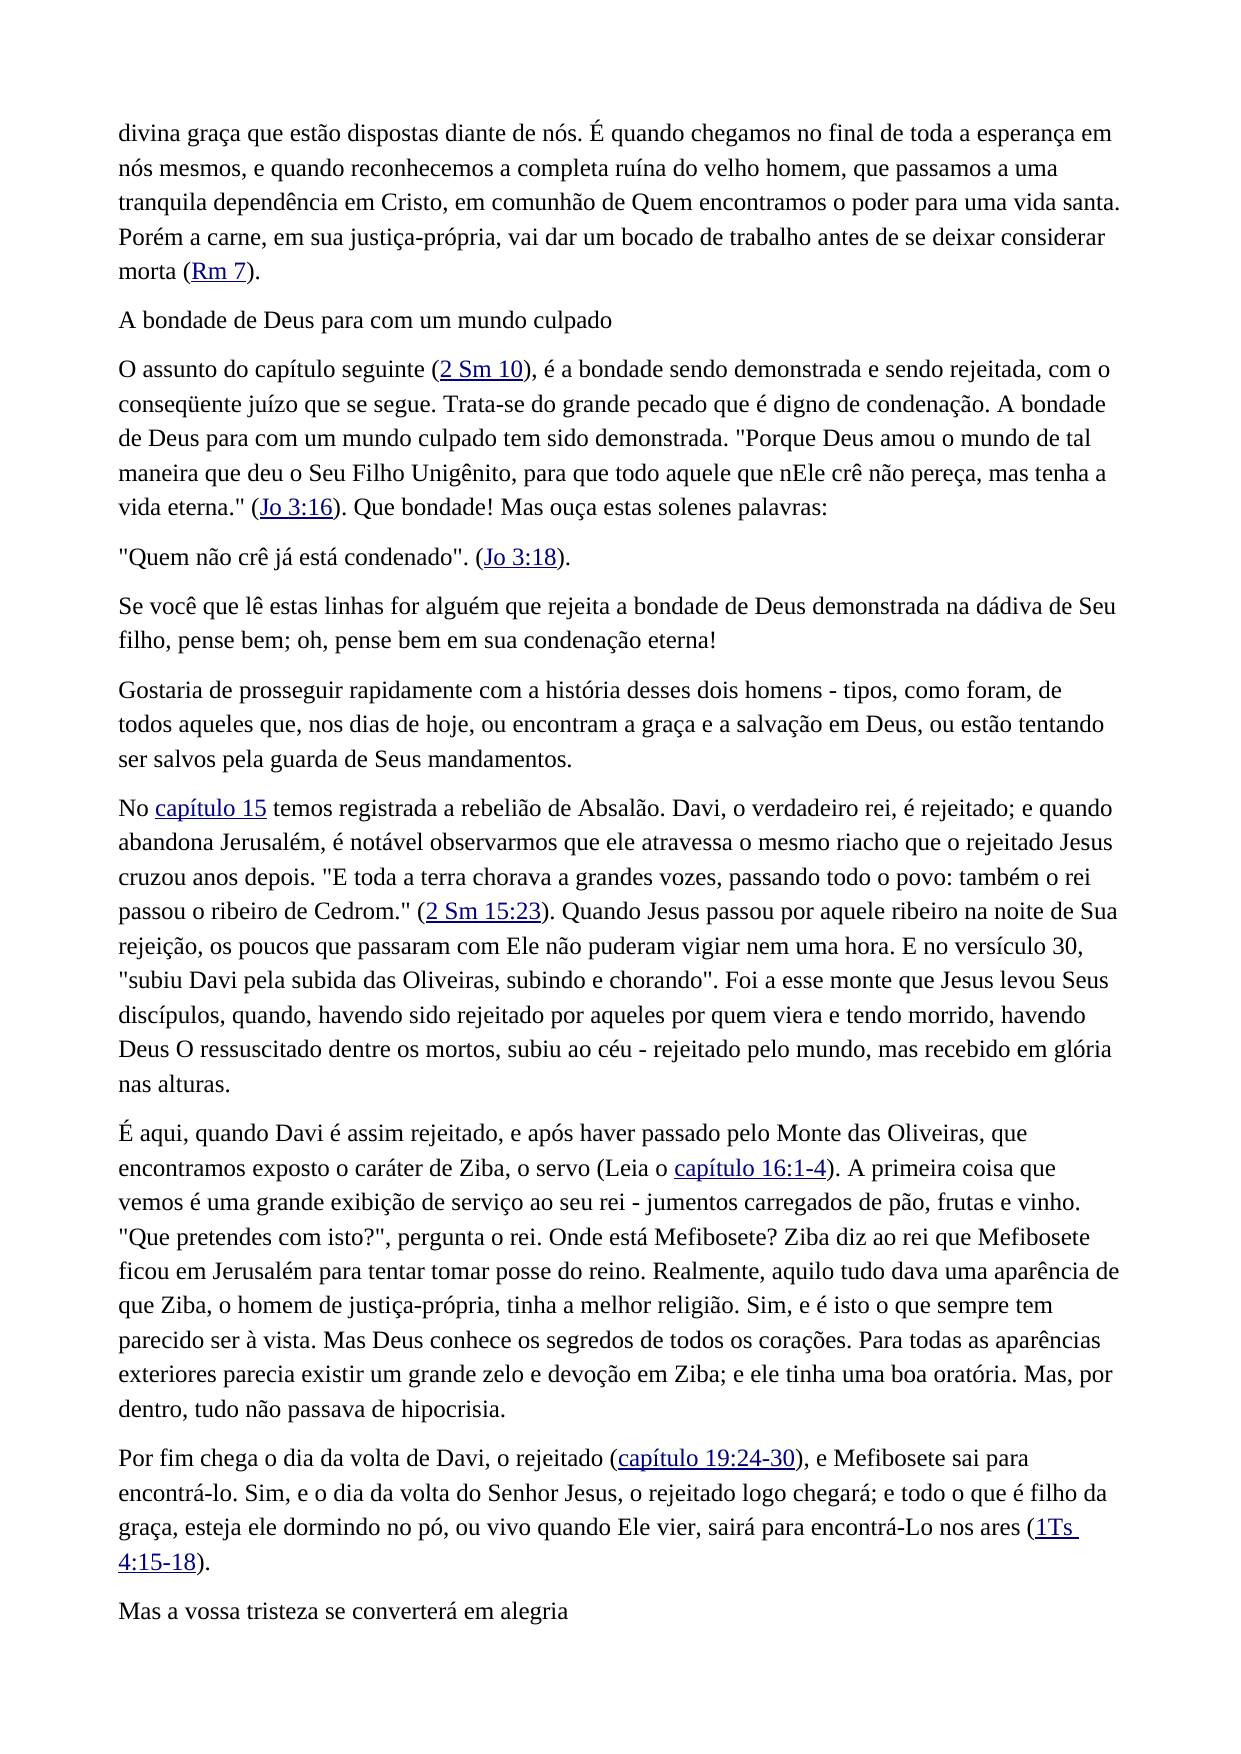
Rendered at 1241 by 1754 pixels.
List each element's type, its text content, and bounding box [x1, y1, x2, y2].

text A bondade de Deus para com um mundo culpado [118, 305, 1122, 334]
text No capítulo 15 temos registrada a rebelião de Absalão. Davi, o verdadeiro rei, é rejeitado; e quando abandona Jerusalém, é notável observarmos que ele atravessa o mesmo riacho que o rejeitado Jesus cruzou anos depois. "E toda a terra chorava a grandes vozes, passando todo o povo: também o rei passou o ribeiro de Cedrom." (2 Sm 15:23). Quando Jesus passou por aquele ribeiro na noite de Sua rejeição, os poucos que passaram com Ele não puderam vigiar nem uma hora. E no versículo 30, "subiu Davi pela subida das Oliveiras, subindo e chorando". Foi a esse monte que Jesus levou Seus discípulos, quando, havendo sido rejeitado por aqueles por quem viera e tendo morrido, havendo Deus O ressuscitado dentre os mortos, subiu ao céu - rejeitado pelo mundo, mas recebido em glória nas alturas. [118, 793, 1122, 1098]
text Se você que lê estas linhas for alguém que rejeita a bondade de Deus demonstrada na dádiva de Seu filho, pense bem; oh, pense bem em sua condenação eterna! [118, 591, 1122, 654]
text Mas a vossa tristeza se converterá em alegria [118, 1596, 1122, 1625]
text Por fim chega o dia da volta de Davi, o rejeitado (capítulo 19:24-30), e Mefibosete sai para encontrá-lo. Sim, e o dia da volta do Senhor Jesus, o rejeitado logo chegará; e todo o que é filho da graça, esteja ele dormindo no pó, ou vivo quando Ele vier, sairá para encontrá-Lo nos ares (1Ts 4:15-18). [118, 1443, 1122, 1575]
text O assunto do capítulo seguinte (2 Sm 10), é a bondade sendo demonstrada e sendo rejeitada, com o conseqüente juízo que se segue. Trata-se do grande pecado que é digno de condenação. A bondade de Deus para com um mundo culpado tem sido demonstrada. "Porque Deus amou o mundo de tal maneira que deu o Seu Filho Unigênito, para que todo aquele que nEle crê não pereça, mas tenha a vida eterna." (Jo 3:16). Que bondade! Mas ouça estas solenes palavras: [118, 354, 1122, 521]
text Gostaria de prosseguir rapidamente com a história desses dois homens - tipos, como foram, de todos aqueles que, nos dias de hoje, ou encontram a graça e a salvação em Deus, ou estão tentando ser salvos pela guarda de Seus mandamentos. [118, 675, 1122, 772]
text É aqui, quando Davi é assim rejeitado, e após haver passado pelo Monte das Oliveiras, que encontramos exposto o caráter de Ziba, o servo (Leia o capítulo 16:1-4). A primeira coisa que vemos é uma grande exibição de serviço ao seu rei - jumentos carregados de pão, frutas e vinho. "Que pretendes com isto?", pergunta o rei. Onde está Mefibosete? Ziba diz ao rei que Mefibosete ficou em Jerusalém para tentar tomar posse do reino. Realmente, aquilo tudo dava uma aparência de que Ziba, o homem de justiça-própria, tinha a melhor religião. Sim, e é isto o que sempre tem parecido ser à vista. Mas Deus conhece os segredos de todos os corações. Para todas as aparências exteriores parecia existir um grande zelo e devoção em Ziba; e ele tinha uma boa oratória. Mas, por dentro, tudo não passava de hipocrisia. [118, 1118, 1122, 1423]
text "Quem não crê já está condenado". (Jo 3:18). [118, 542, 1122, 571]
text divina graça que estão dispostas diante de nós. É quando chegamos no final de toda a esperança em nós mesmos, e quando reconhecemos a completa ruína do velho homem, que passamos a uma tranquila dependência em Cristo, em comunhão de Quem encontramos o poder para uma vida santa. Porém a carne, em sua justiça-própria, vai dar um bocado de trabalho antes de se deixar considerar morta (Rm 7). [118, 118, 1122, 285]
